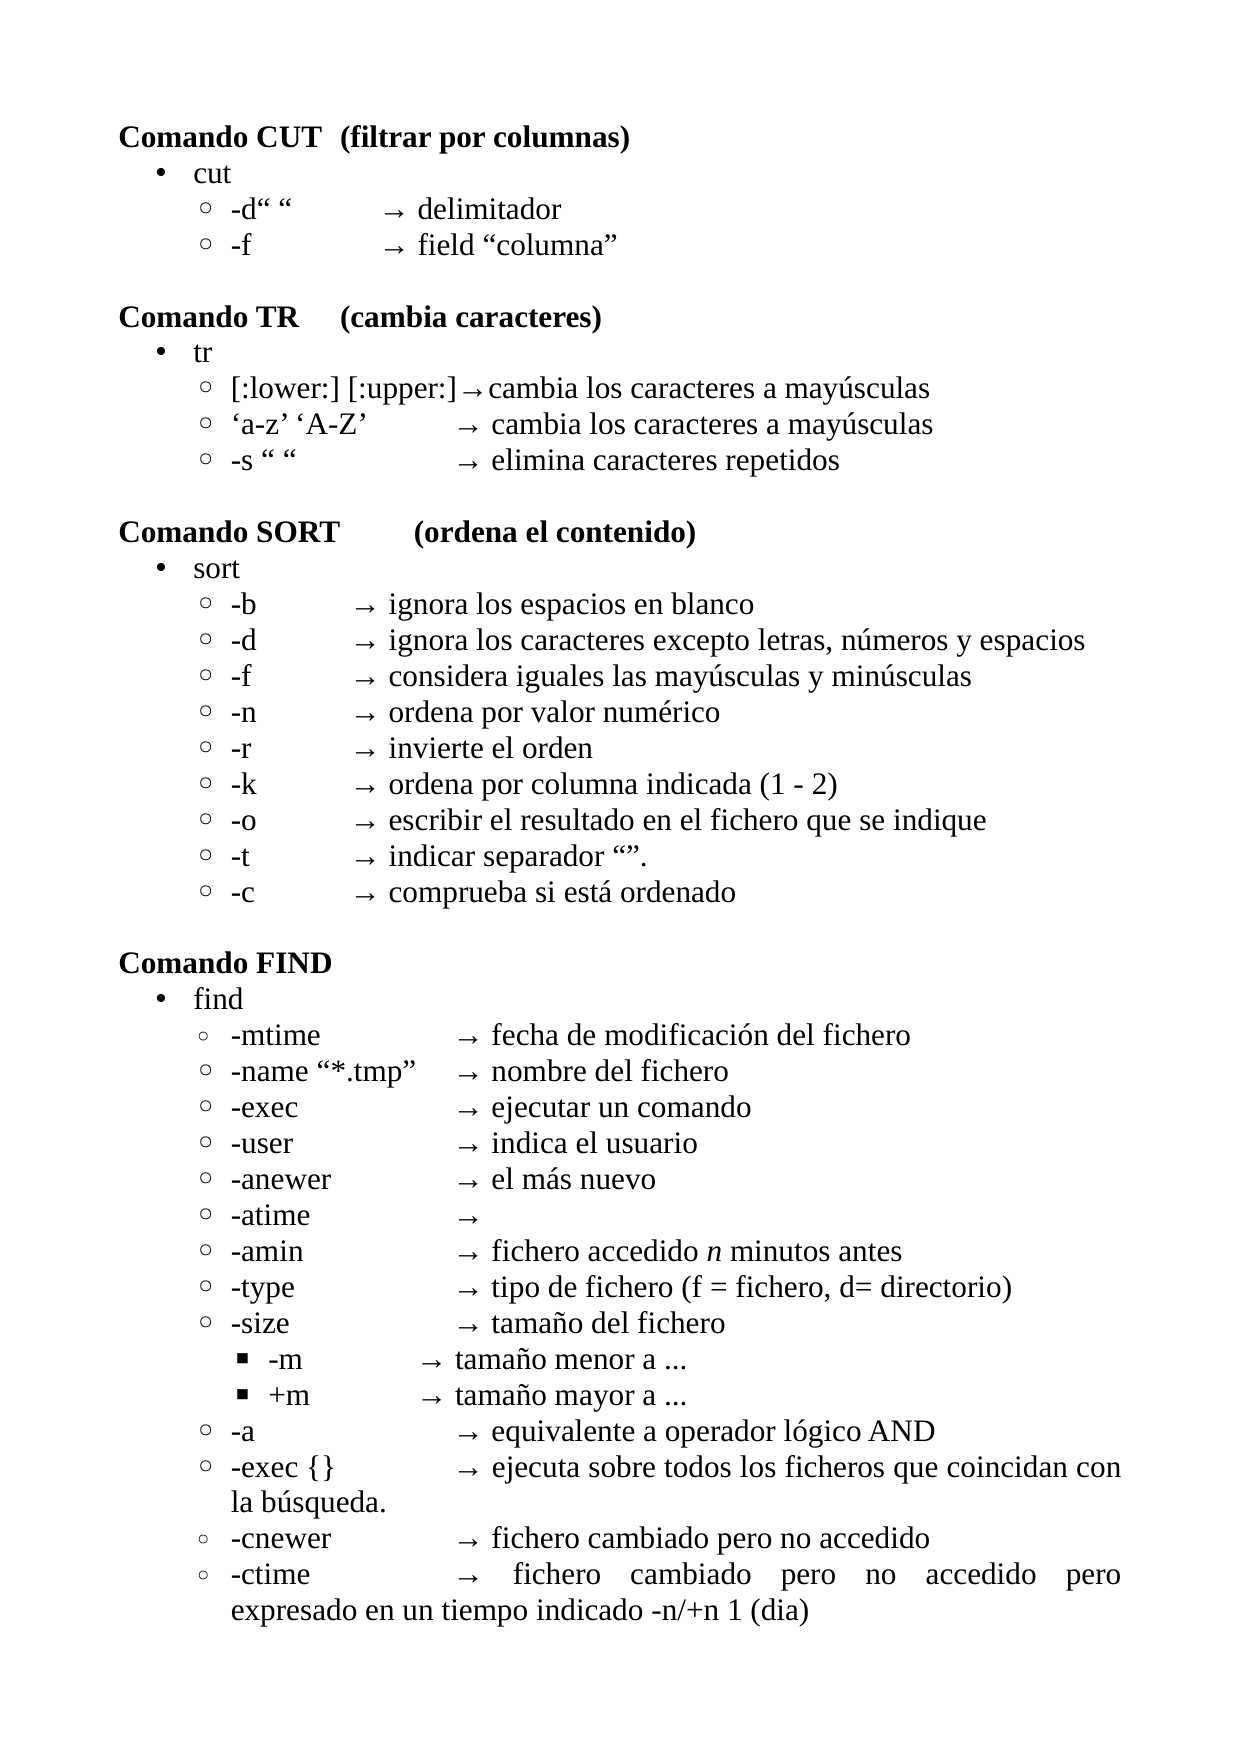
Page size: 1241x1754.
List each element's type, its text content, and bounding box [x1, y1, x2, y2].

list -b → ignora los espacios en blanco [193, 585, 1122, 621]
list -t → indicar separador “”. [193, 837, 1122, 873]
list -size → tamaño del fichero [193, 1304, 1122, 1340]
list -mtime → fecha de modificación del fichero [193, 1017, 1122, 1052]
text Comando CUT (filtrar por columnas) [118, 118, 1122, 154]
list -m → tamaño menor a ... [231, 1340, 1122, 1376]
list sort [156, 549, 1122, 585]
list -n → ordena por valor numérico [193, 693, 1122, 729]
list -exec {} → ejecuta sobre todos los ficheros que coincidan con la búsqueda. [193, 1448, 1122, 1520]
list +m → tamaño mayor a ... [231, 1376, 1122, 1412]
text Comando FIND [118, 945, 1122, 981]
list [:lower:] [:upper:]→cambia los caracteres a mayúsculas [193, 370, 1122, 406]
text Comando TR (cambia caracteres) [118, 298, 1122, 334]
list -exec → ejecutar un comando [193, 1088, 1122, 1124]
list -name “*.tmp” → nombre del fichero [193, 1052, 1122, 1088]
list -d“ “ → delimitador [193, 190, 1122, 226]
list cut [156, 154, 1122, 190]
list -atime → [193, 1196, 1122, 1232]
list find [156, 981, 1122, 1017]
list -cnewer → fichero cambiado pero no accedido [193, 1520, 1122, 1556]
list -k → ordena por columna indicada (1 - 2) [193, 765, 1122, 801]
list -ctime → fichero cambiado pero no accedido pero expresado en un tiempo indicado -n/+n 1 (dia) [193, 1556, 1122, 1627]
list tr [156, 334, 1122, 370]
list ‘a-z’ ‘A-Z’ → cambia los caracteres a mayúsculas [193, 406, 1122, 442]
list -o → escribir el resultado en el fichero que se indique [193, 801, 1122, 837]
list -f → field “columna” [193, 226, 1122, 262]
list -a → equivalente a operador lógico AND [193, 1412, 1122, 1448]
list -d → ignora los caracteres excepto letras, números y espacios [193, 621, 1122, 657]
list -r → invierte el orden [193, 729, 1122, 765]
list -s “ “ → elimina caracteres repetidos [193, 442, 1122, 477]
list -anewer → el más nuevo [193, 1160, 1122, 1196]
list -f → considera iguales las mayúsculas y minúsculas [193, 657, 1122, 693]
list -type → tipo de fichero (f = fichero, d= directorio) [193, 1268, 1122, 1304]
list -user → indica el usuario [193, 1124, 1122, 1160]
list -amin → fichero accedido n minutos antes [193, 1232, 1122, 1268]
text Comando SORT (ordena el contenido) [118, 513, 1122, 549]
list -c → comprueba si está ordenado [193, 873, 1122, 909]
